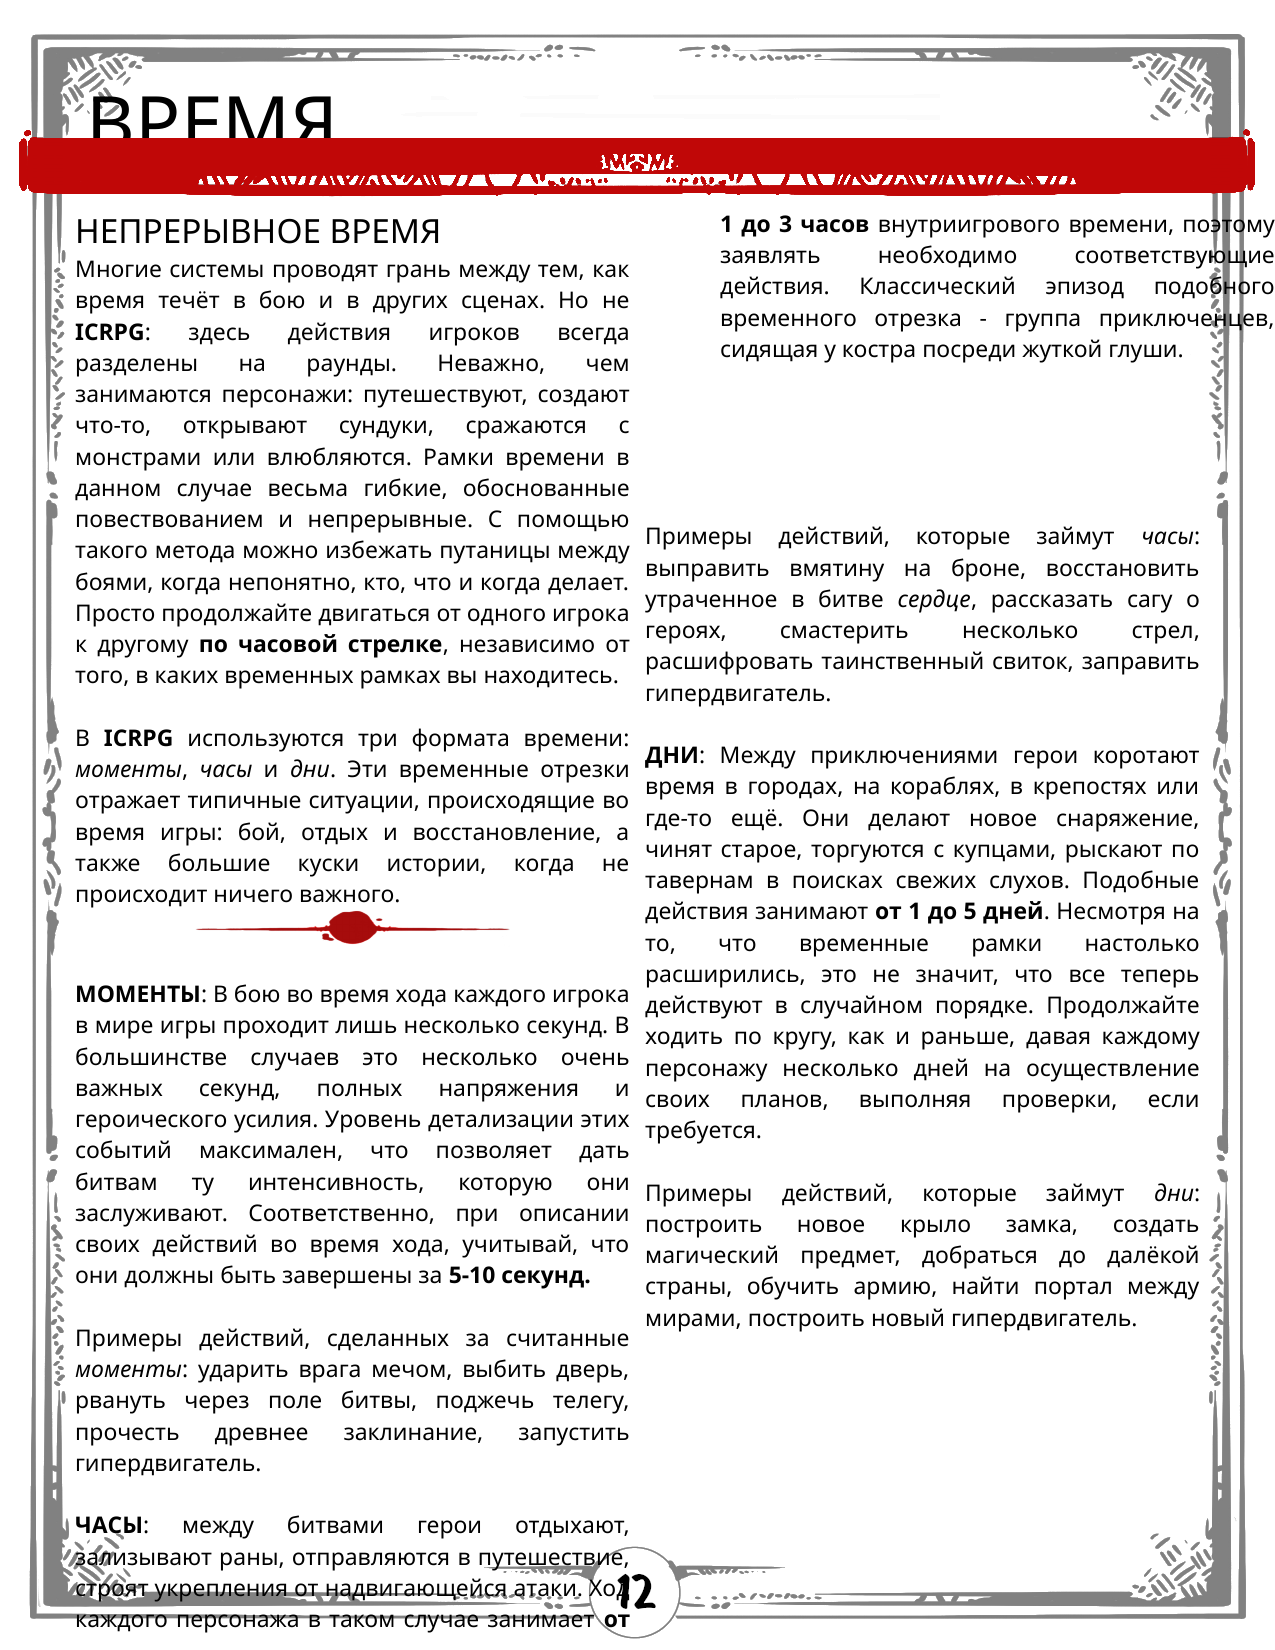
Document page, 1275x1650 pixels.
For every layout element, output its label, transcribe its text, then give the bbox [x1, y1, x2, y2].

text Примеры действий, которые займут часы: выправить вмятину на броне, восстановить утраченное в битве сердце, рассказать сагу о героях, смастерить несколько стрел, расшифровать таинственный свиток, заправить гипердвигатель. [645, 520, 1200, 708]
text Многие системы проводят грань между тем, как время течёт в бою и в других сценах. Но не ICRPG: здесь действия игроков всегда разделены на раунды. Неважно, чем занимаются персонажи: путешествуют, создают что-то, открывают сундуки, сражаются с монстрами или влюбляются. Рамки времени в данном случае весьма гибкие, обоснованные повествованием и непрерывные. С помощью такого метода можно избежать путаницы между боями, когда непонятно, кто, что и когда делает. Просто продолжайте двигаться от одного игрока к другому по часовой стрелке, независимо от того, в каких временных рамках вы находитесь. [75, 253, 630, 691]
text МОМЕНТЫ: В бою во время хода каждого игрока в мире игры проходит лишь несколько секунд. В большинстве случаев это несколько очень важных секунд, полных напряжения и героического усилия. Уровень детализации этих событий максимален, что позволяет дать битвам ту интенсивность, которую они заслуживают. Соответственно, при описании своих действий во время хода, учитывай, что они должны быть завершены за 5-10 секунд. [75, 978, 630, 1291]
text Примеры действий, которые займут дни: построить новое крыло замка, создать магический предмет, добраться до далёкой страны, обучить армию, найти портал между мирами, построить новый гипердвигатель. [645, 1176, 1200, 1333]
text ЧАСЫ: между битвами герои отдыхают, зализывают раны, отправляются в путешествие, строят укрепления от надвигающейся атаки. Ход каждого персонажа в таком случае занимает от [75, 1509, 630, 1634]
text В ICRPG используются три формата времени: моменты, часы и дни. Эти временные отрезки отражает типичные ситуации, происходящие во время игры: бой, отдых и восстановление, а также большие куски истории, когда не происходит ничего важного. [75, 722, 630, 909]
text ДНИ: Между приключениями герои коротают время в городах, на кораблях, в крепостях или где-то ещё. Они делают новое снаряжение, чинят старое, торгуются с купцами, рыскают по тавернам в поисках свежих слухов. Подобные действия занимают от 1 до 5 дней. Несмотря на то, что временные рамки настолько расширились, это не значит, что все теперь действуют в случайном порядке. Продолжайте ходить по кругу, как и раньше, давая каждому персонажу несколько дней на осуществление своих планов, выполняя проверки, если требуется. [645, 739, 1200, 1145]
picture [0, 6, 1275, 1647]
subtitle НЕПРЕРЫВНОЕ ВРЕМЯ [75, 208, 630, 253]
text 1 до 3 часов внутриигрового времени, поэтому заявлять необходимо соответствующие действия. Классический эпизод подобного временного отрезка - группа приключенцев, сидящая у костра посреди жуткой глуши. [720, 203, 1275, 364]
text Примеры действий, сделанных за считанные моменты: ударить врага мечом, выбить дверь, рвануть через поле битвы, поджечь телегу, прочесть древнее заклинание, запустить гипердвигатель. [75, 1322, 630, 1478]
